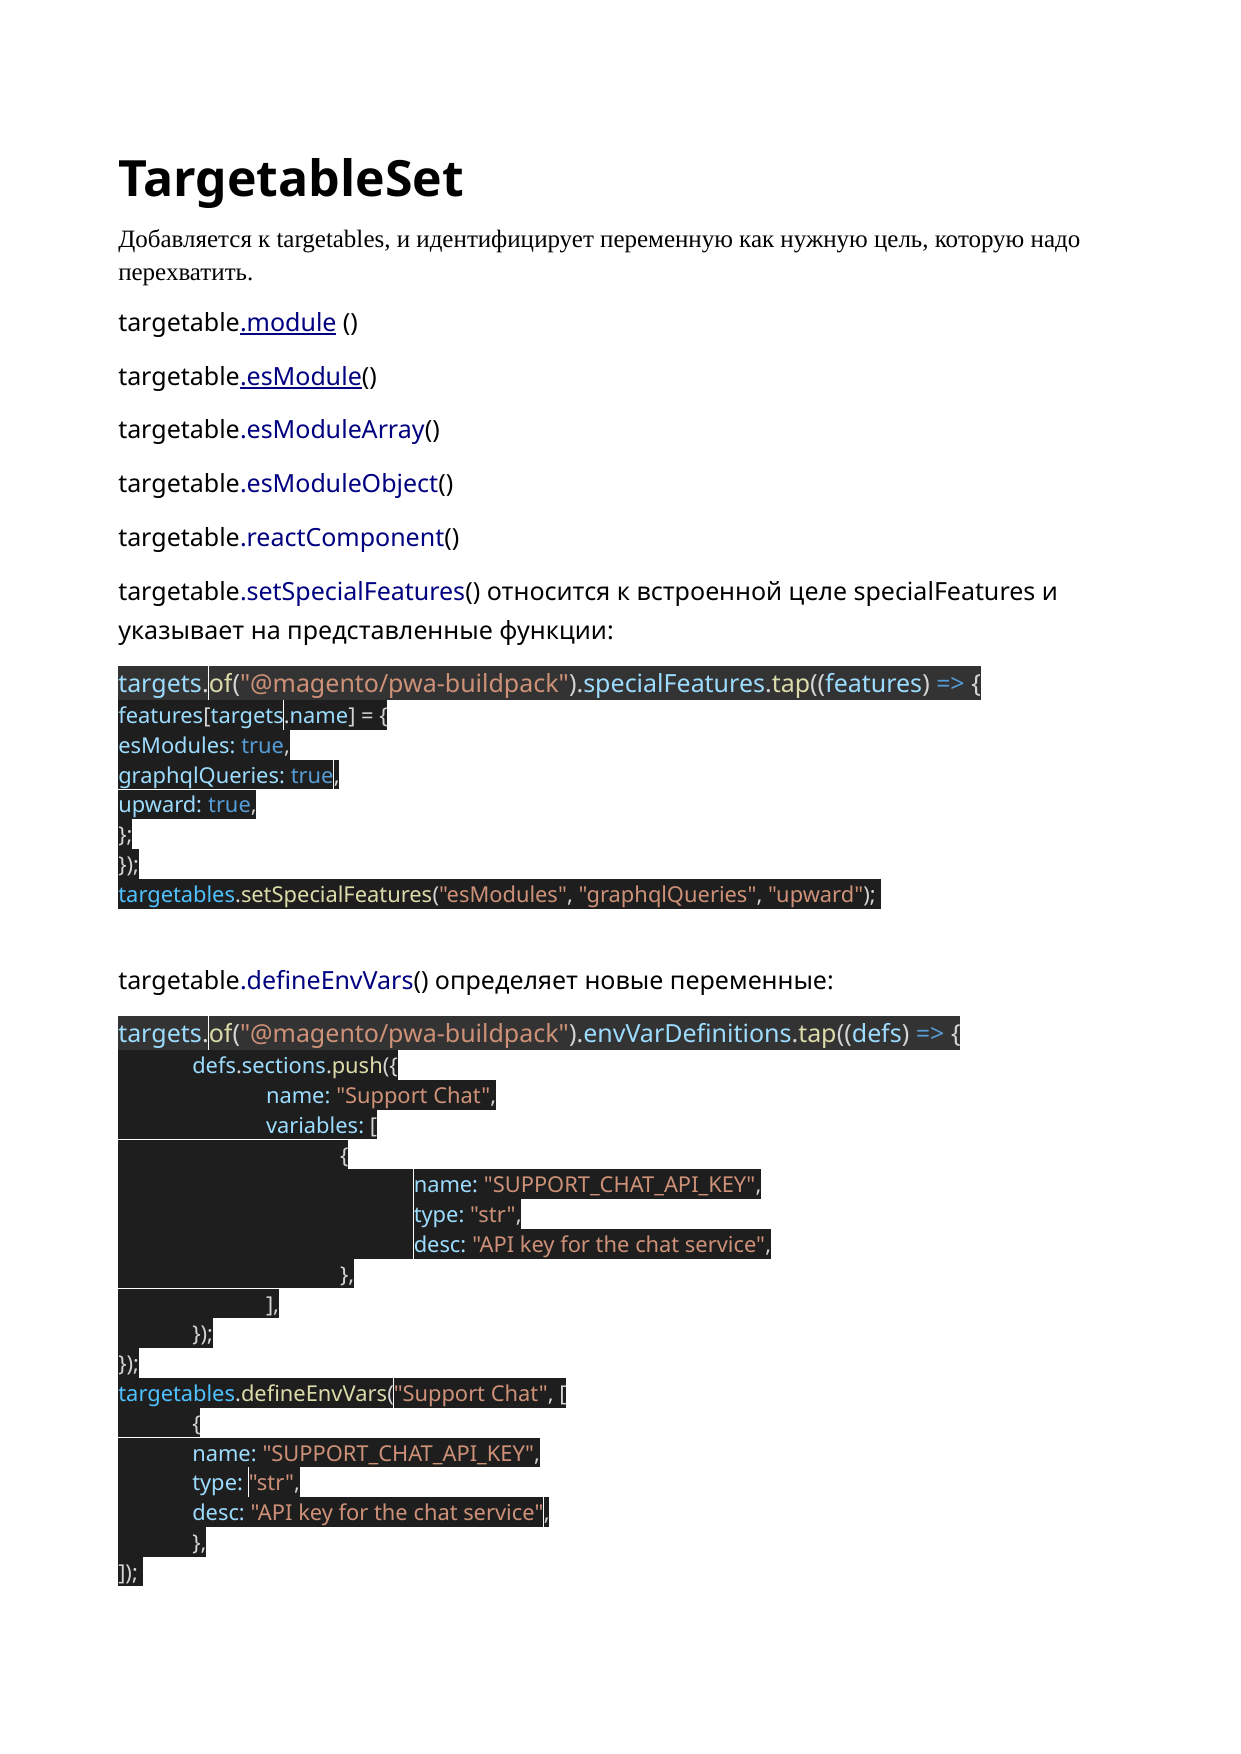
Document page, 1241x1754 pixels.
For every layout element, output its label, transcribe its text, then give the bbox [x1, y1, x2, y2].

text esModules: true, [118, 730, 1122, 760]
text name: "SUPPORT_CHAT_API_KEY", [118, 1169, 1122, 1199]
text Добавляется к targetables, и идентифицирует переменную как нужную цель, которую надо перехватить. [118, 224, 1122, 286]
text desc: "API key for the chat service", [118, 1497, 1122, 1527]
text targetables.defineEnvVars("Support Chat", [ [118, 1378, 1122, 1408]
subtitle TargetableSet [118, 143, 1122, 211]
text }, [118, 1527, 1122, 1557]
text targetable.module () [118, 304, 1122, 338]
text targetable.esModuleObject() [118, 466, 1122, 500]
text targetable.setSpecialFeatures() относится к встроенной целе specialFeatures и указывает на представленные функции: [118, 573, 1122, 646]
text defs.sections.push({ [118, 1050, 1122, 1080]
text name: "Support Chat", [118, 1080, 1122, 1110]
text targets.of("@magento/pwa-buildpack").envVarDefinitions.tap((defs) => { [118, 1016, 1122, 1050]
text variables: [ [118, 1110, 1122, 1139]
text targetable.reactComponent() [118, 519, 1122, 553]
text ], [118, 1288, 1122, 1318]
text }; [118, 819, 1122, 849]
text desc: "API key for the chat service", [118, 1229, 1122, 1259]
text targetable.defineEnvVars() определяет новые переменные: [118, 962, 1122, 996]
text features[targets.name] = { [118, 700, 1122, 730]
text name: "SUPPORT_CHAT_API_KEY", [118, 1437, 1122, 1467]
text targetables.setSpecialFeatures("esModules", "graphqlQueries", "upward"); [118, 879, 1122, 909]
text targets.of("@magento/pwa-buildpack").specialFeatures.tap((features) => { [118, 666, 1122, 700]
text }); [118, 1318, 1122, 1348]
text ]); [118, 1557, 1122, 1586]
text }, [118, 1259, 1122, 1288]
text targetable.esModule() [118, 358, 1122, 392]
text type: "str", [118, 1467, 1122, 1497]
text targetable.esModuleArray() [118, 412, 1122, 446]
text graphqlQueries: true, [118, 760, 1122, 789]
text }); [118, 849, 1122, 879]
text { [118, 1139, 1122, 1169]
text }); [118, 1348, 1122, 1378]
text upward: true, [118, 789, 1122, 819]
text type: "str", [118, 1199, 1122, 1229]
text { [118, 1408, 1122, 1437]
